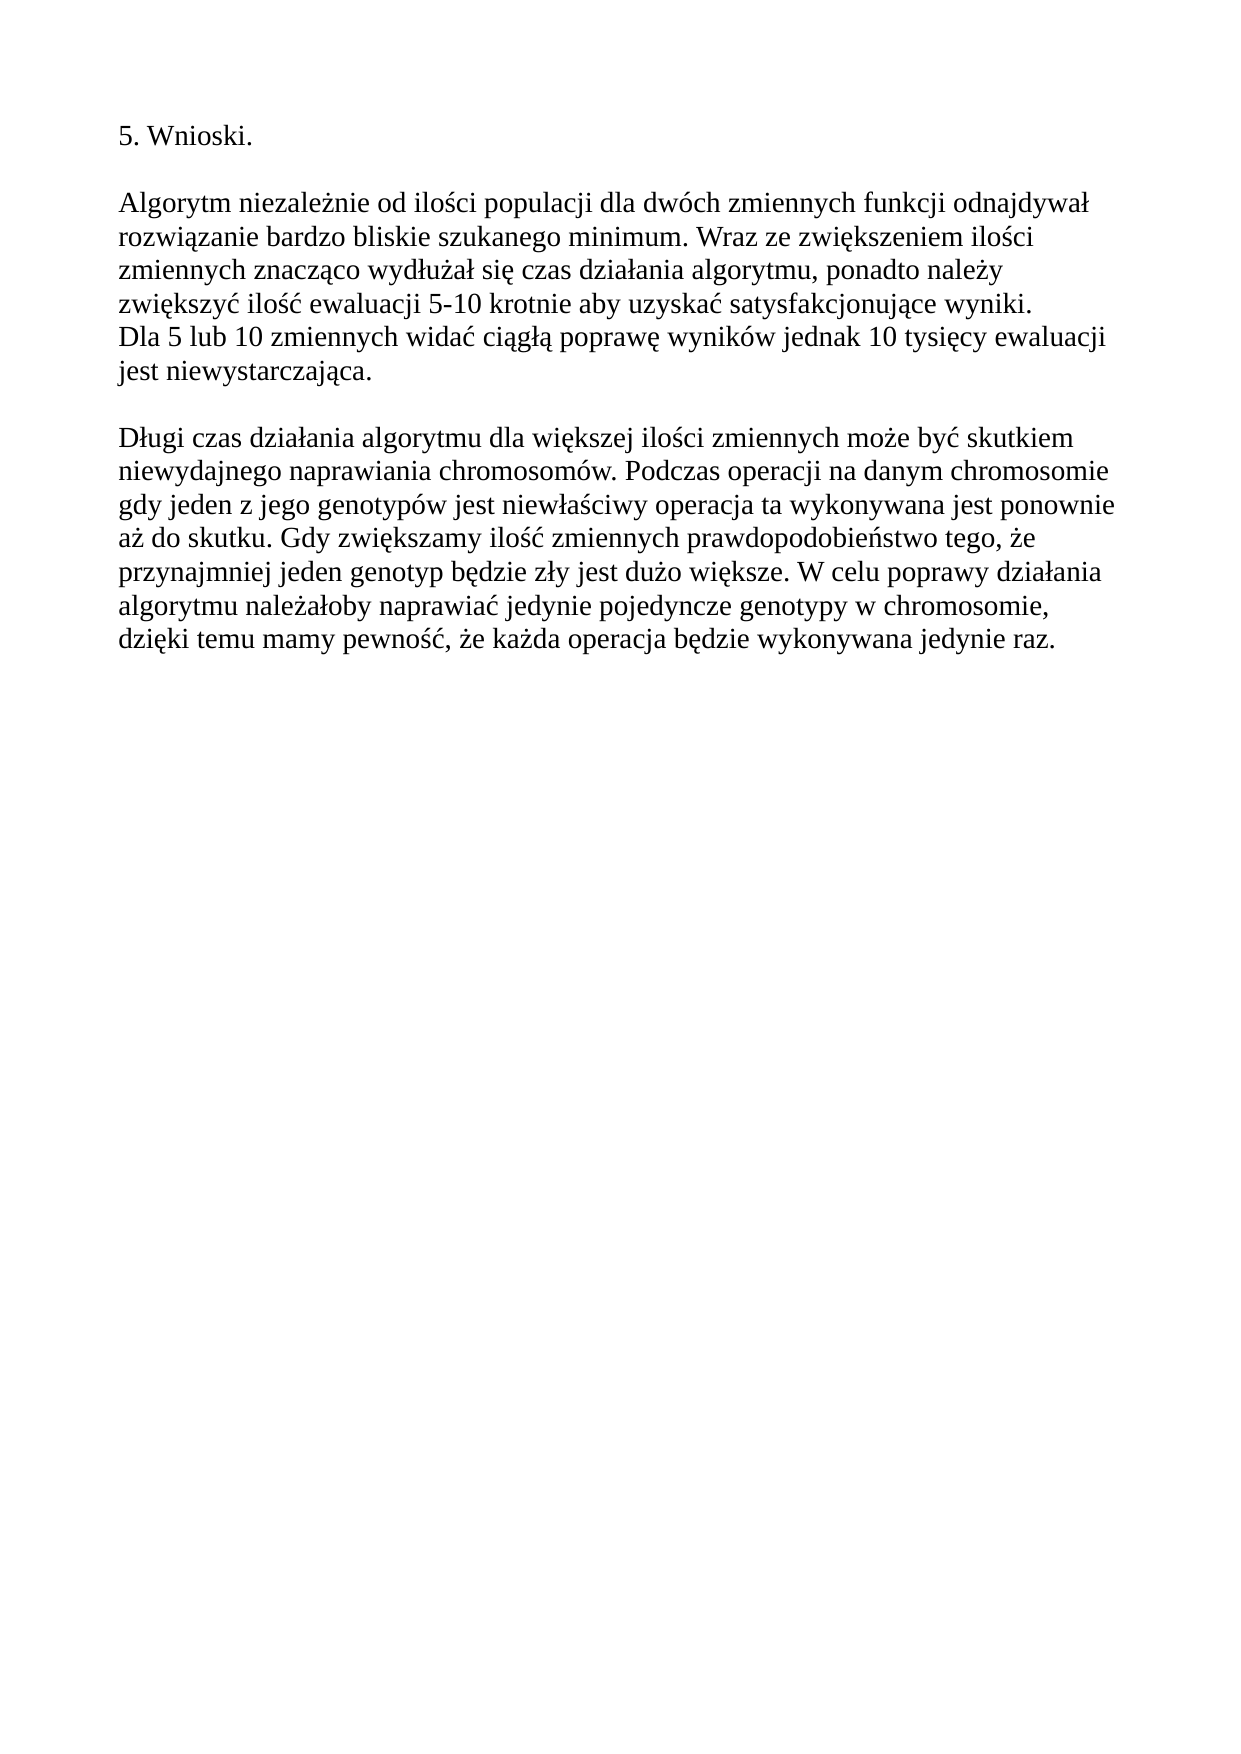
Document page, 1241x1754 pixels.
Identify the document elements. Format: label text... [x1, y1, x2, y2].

text Długi czas działania algorytmu dla większej ilości zmiennych może być skutkiem niewydajnego naprawiania chromosomów. Podczas operacji na danym chromosomie gdy jeden z jego genotypów jest niewłaściwy operacja ta wykonywana jest ponownie aż do skutku. Gdy zwiększamy ilość zmiennych prawdopodobieństwo tego, że przynajmniej jeden genotyp będzie zły jest dużo większe. W celu poprawy działania algorytmu należałoby naprawiać jedynie pojedyncze genotypy w chromosomie, dzięki temu mamy pewność, że każda operacja będzie wykonywana jedynie raz. [118, 420, 1122, 655]
text 5. Wnioski. [118, 118, 1122, 152]
text Dla 5 lub 10 zmiennych widać ciągłą poprawę wyników jednak 10 tysięcy ewaluacji jest niewystarczająca. [118, 319, 1122, 386]
text Algorytm niezależnie od ilości populacji dla dwóch zmiennych funkcji odnajdywał rozwiązanie bardzo bliskie szukanego minimum. Wraz ze zwiększeniem ilości zmiennych znacząco wydłużał się czas działania algorytmu, ponadto należy zwiększyć ilość ewaluacji 5-10 krotnie aby uzyskać satysfakcjonujące wyniki. [118, 185, 1122, 319]
